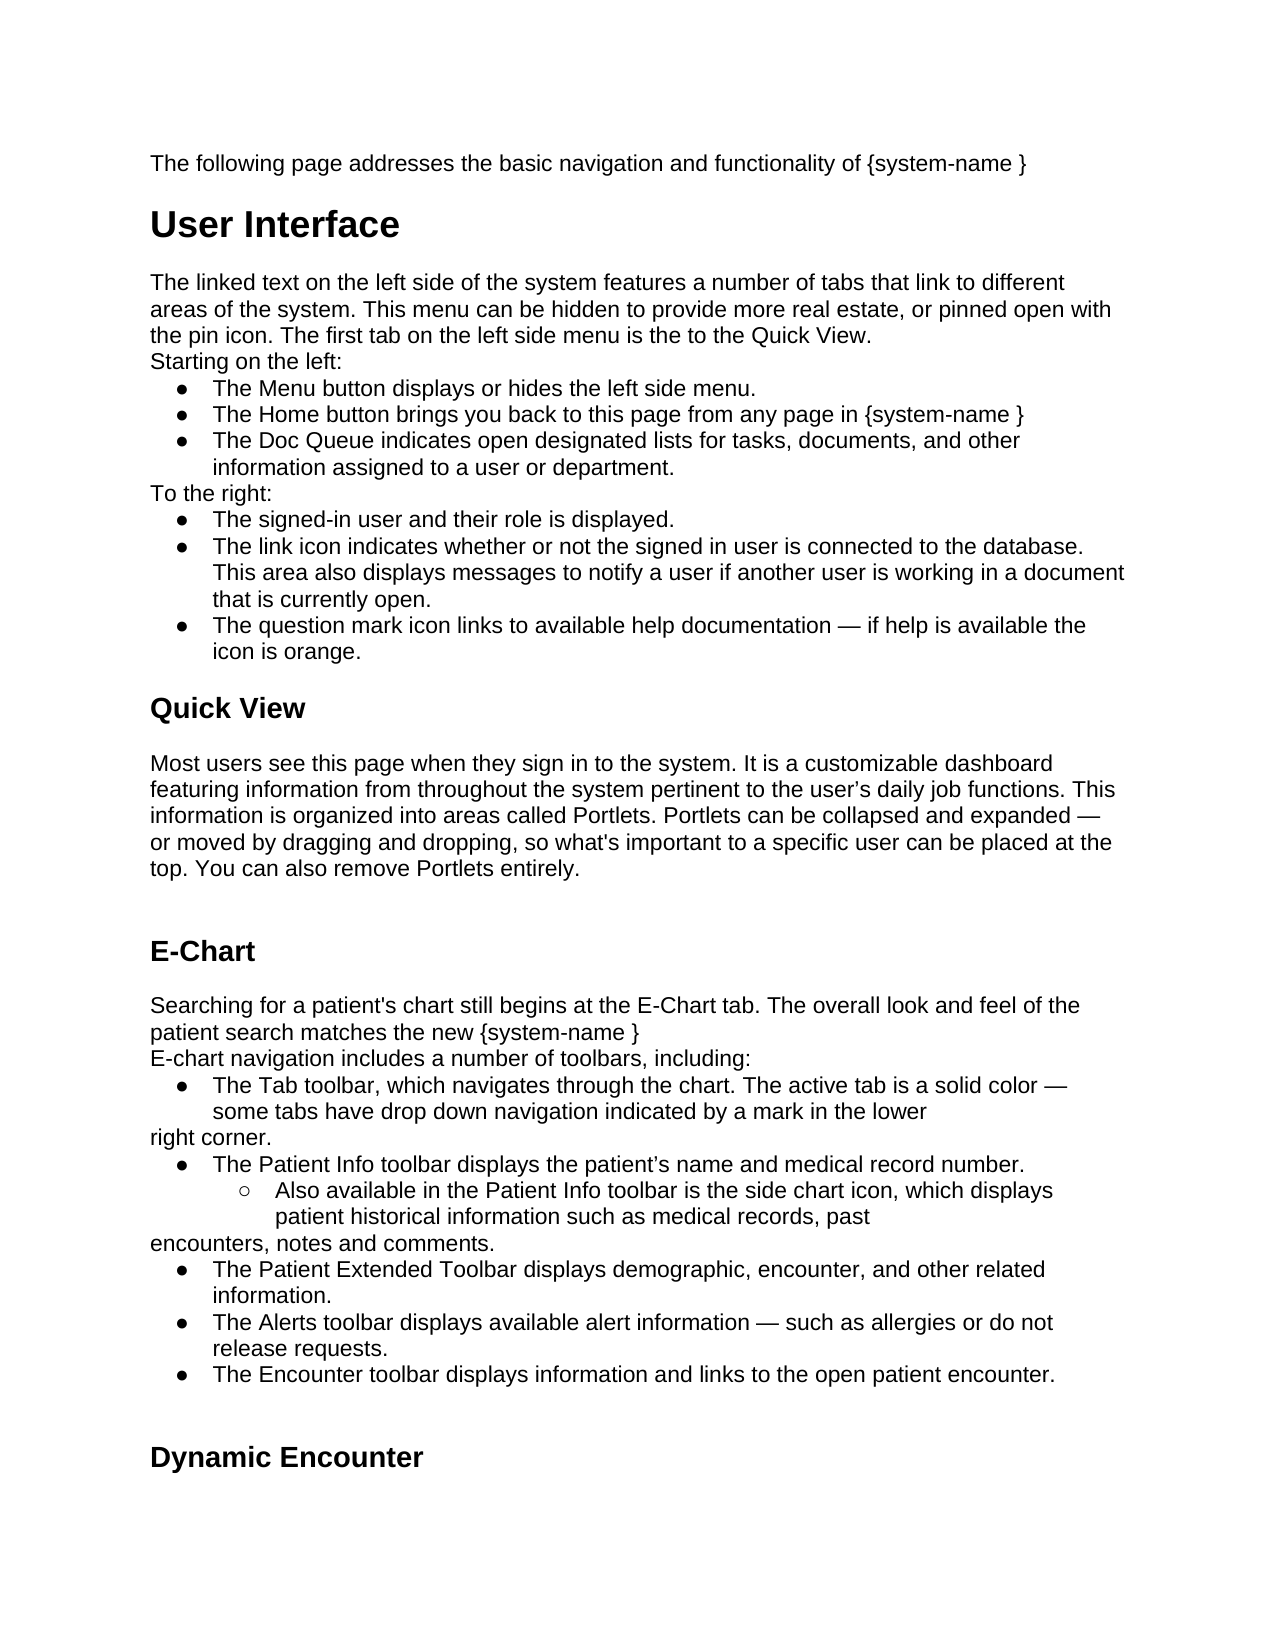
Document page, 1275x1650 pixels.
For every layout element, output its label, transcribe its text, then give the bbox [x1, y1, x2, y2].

list The Tab toolbar, which navigates through the chart. The active tab is a solid color — some tabs have drop down navigation indicated by a mark in the lower [175, 1072, 1125, 1124]
text To the right: [150, 480, 1125, 506]
subtitle E-Chart [150, 934, 1125, 967]
list The Encounter toolbar displays information and links to the open patient encounter. [175, 1361, 1125, 1388]
list The question mark icon links to available help documentation — if help is available the icon is orange. [175, 612, 1125, 664]
list The signed-in user and their role is displayed. [175, 506, 1125, 533]
subtitle Quick View [150, 691, 1125, 724]
text right corner. [150, 1124, 1125, 1151]
text encounters, notes and comments. [150, 1230, 1125, 1256]
list Also available in the Patient Info toolbar is the side chart icon, which displays patient historical information such as medical records, past [237, 1177, 1125, 1230]
text The linked text on the left side of the system features a number of tabs that link to different areas of the system. This menu can be hidden to provide more real estate, or pinned open with the pin icon. The first tab on the left side menu is the to the Quick View. [150, 269, 1125, 348]
text Searching for a patient's chart still begins at the E-Chart tab. The overall look and feel of the patient search matches the new {system-name } [150, 992, 1125, 1045]
subtitle User Interface [150, 203, 1125, 246]
list The Patient Info toolbar displays the patient’s name and medical record number. [175, 1151, 1125, 1177]
list The Patient Extended Toolbar displays demographic, encounter, and other related information. [175, 1256, 1125, 1309]
list The Home button brings you back to this page from any page in {system-name } [175, 401, 1125, 427]
text Starting on the left: [150, 348, 1125, 375]
list The link icon indicates whether or not the signed in user is connected to the database. This area also displays messages to notify a user if another user is working in a document that is currently open. [175, 533, 1125, 612]
list The Menu button displays or hides the left side menu. [175, 375, 1125, 401]
text E-chart navigation includes a number of toolbars, including: [150, 1045, 1125, 1072]
subtitle Dynamic Encounter [150, 1441, 1125, 1474]
text The following page addresses the basic navigation and functionality of {system-name } [150, 150, 1125, 176]
list The Doc Queue indicates open designated lists for tasks, documents, and other information assigned to a user or department. [175, 427, 1125, 480]
list The Alerts toolbar displays available alert information — such as allergies or do not release requests. [175, 1309, 1125, 1361]
text Most users see this page when they sign in to the system. It is a customizable dashboard featuring information from throughout the system pertinent to the user’s daily job functions. This information is organized into areas called Portlets. Portlets can be collapsed and expanded — or moved by dragging and dropping, so what's important to a specific user can be placed at the top. You can also remove Portlets entirely. [150, 749, 1125, 881]
